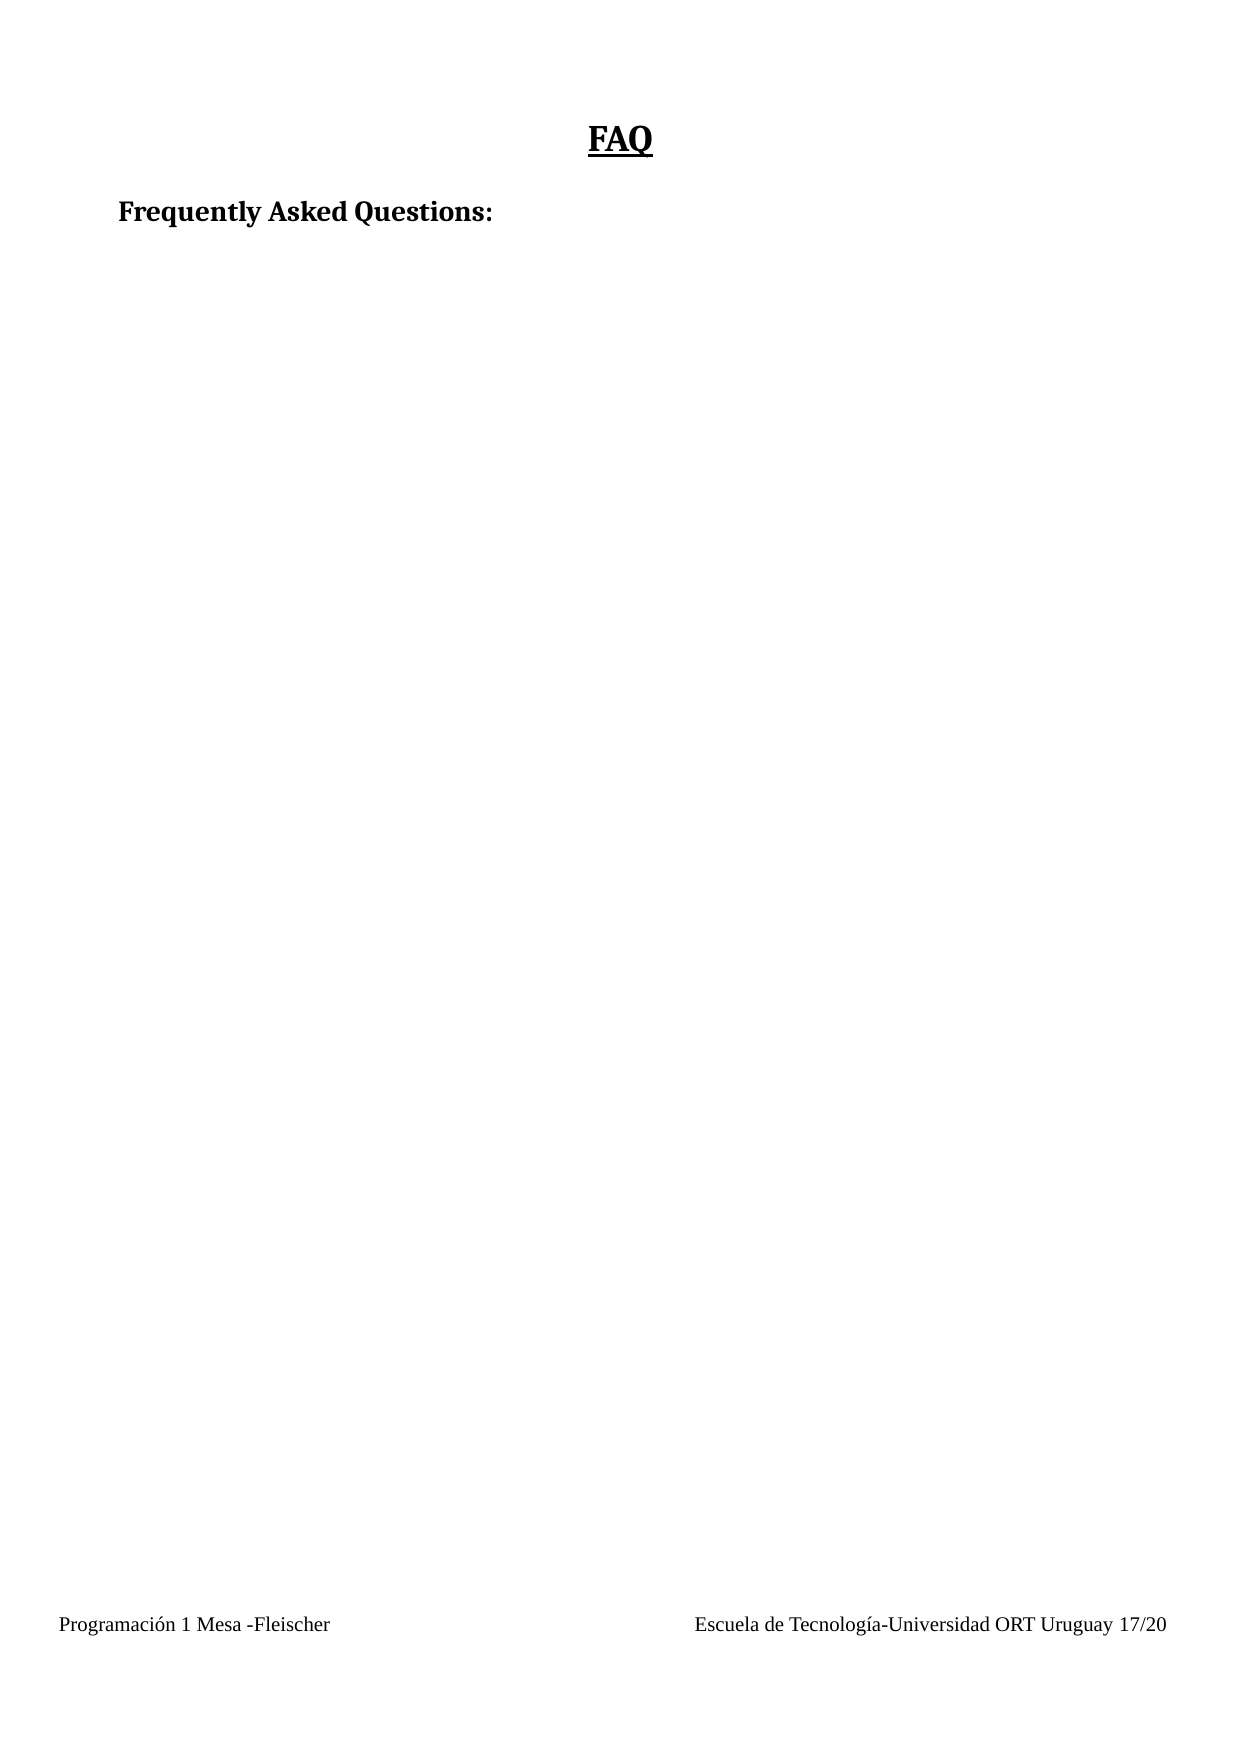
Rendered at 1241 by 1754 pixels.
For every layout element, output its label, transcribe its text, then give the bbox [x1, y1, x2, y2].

text FAQ [118, 118, 1122, 161]
text Frequently Asked Questions: [118, 195, 1122, 228]
